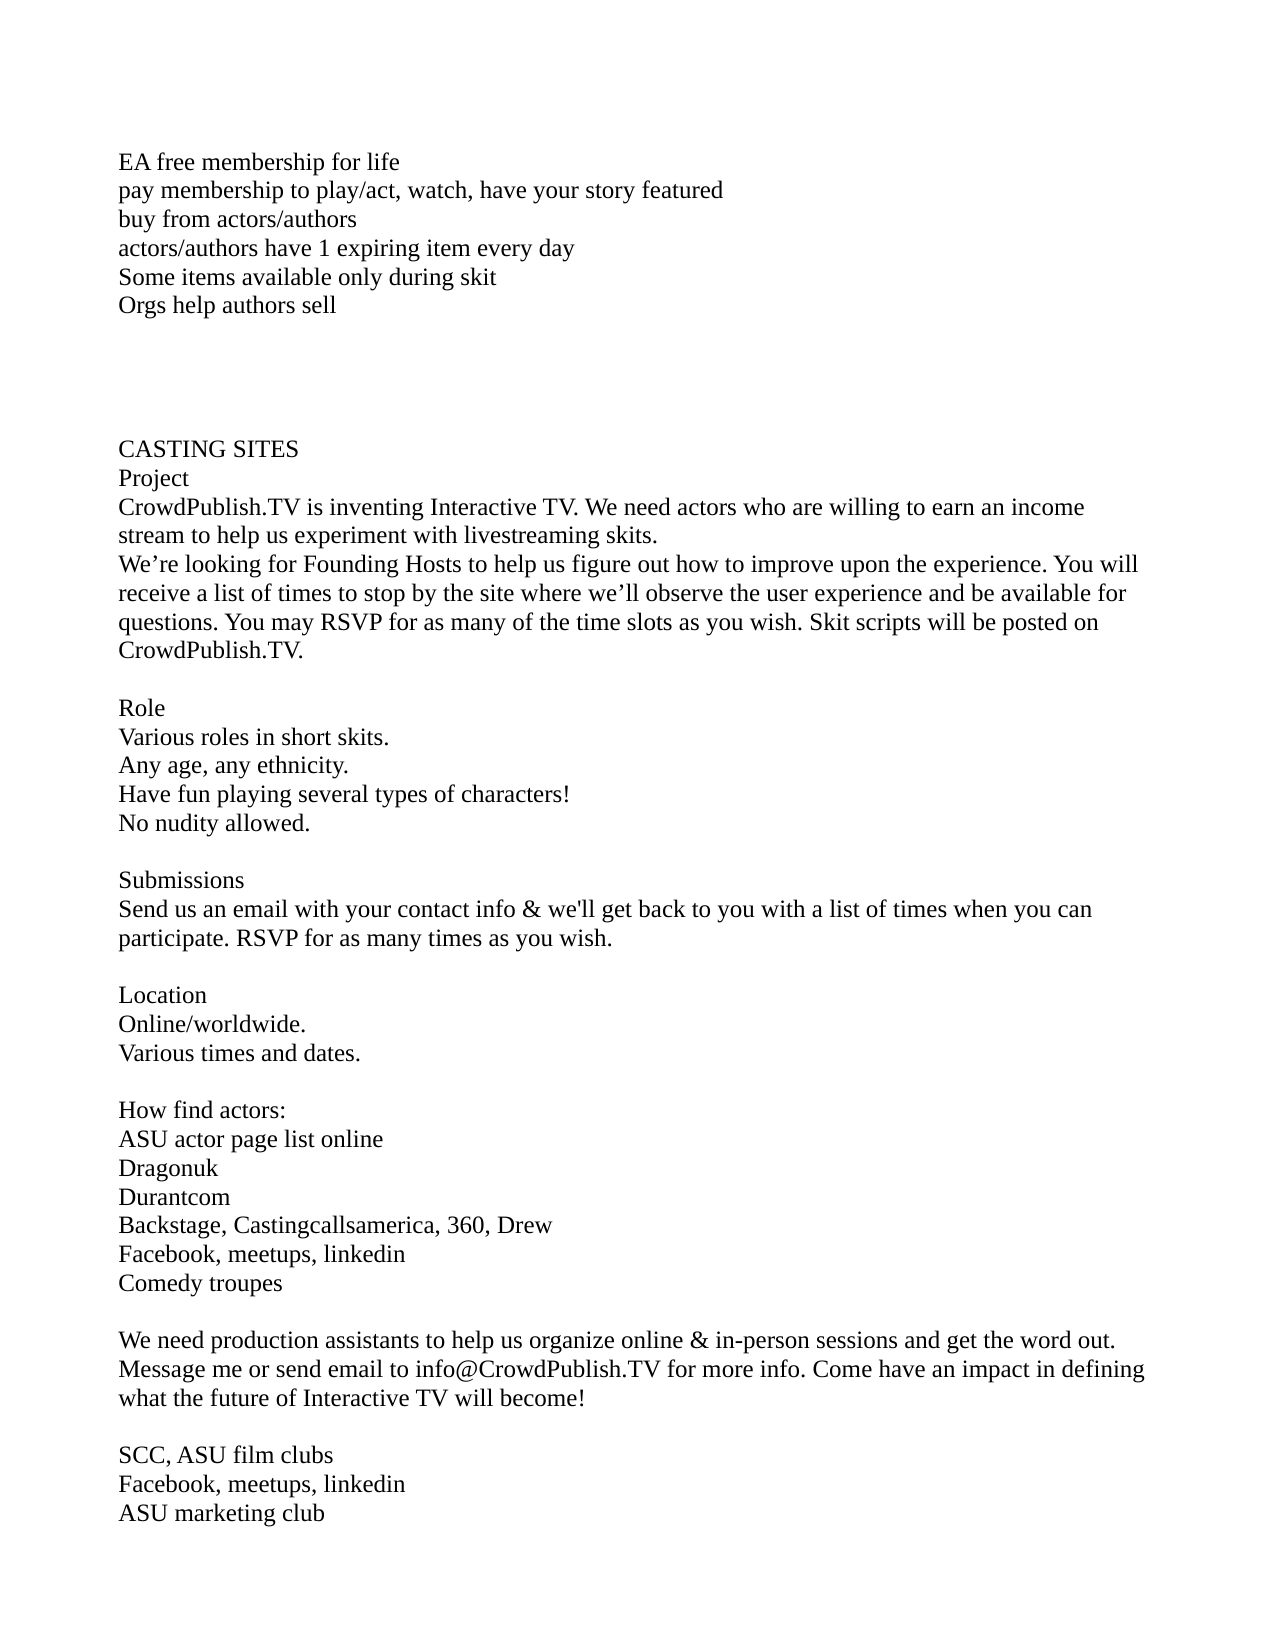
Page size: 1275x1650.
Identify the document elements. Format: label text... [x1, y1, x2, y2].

text Location [118, 981, 1157, 1009]
text Project [118, 463, 1157, 492]
text Any age, any ethnicity. [118, 751, 1157, 779]
text We’re looking for Founding Hosts to help us figure out how to improve upon the experience. You will receive a list of times to stop by the site where we’ll observe the user experience and be available for questions. You may RSVP for as many of the time slots as you wish. Skit scripts will be posted on CrowdPublish.TV. [118, 549, 1157, 664]
text CASTING SITES [118, 434, 1157, 463]
text ASU marketing club [118, 1498, 1157, 1527]
text EA free membership for life [118, 147, 1157, 176]
text Comedy troupes [118, 1268, 1157, 1297]
text Online/worldwide. [118, 1009, 1157, 1038]
text Have fun playing several types of characters! [118, 779, 1157, 808]
text Orgs help authors sell [118, 291, 1157, 319]
text actors/authors have 1 expiring item every day [118, 233, 1157, 262]
text Backstage, Castingcallsamerica, 360, Drew [118, 1211, 1157, 1239]
text pay membership to play/act, watch, have your story featured [118, 176, 1157, 204]
text Durantcom [118, 1182, 1157, 1211]
text Various times and dates. [118, 1038, 1157, 1067]
text Submissions [118, 866, 1157, 894]
text Some items available only during skit [118, 262, 1157, 291]
text Facebook, meetups, linkedin [118, 1239, 1157, 1268]
text SCC, ASU film clubs [118, 1441, 1157, 1469]
text We need production assistants to help us organize online & in-person sessions and get the word out. Message me or send email to info@CrowdPublish.TV for more info. Come have an impact in defining what the future of Interactive TV will become! [118, 1326, 1157, 1412]
text Dragonuk [118, 1153, 1157, 1182]
text No nudity allowed. [118, 808, 1157, 837]
text Facebook, meetups, linkedin [118, 1469, 1157, 1498]
text CrowdPublish.TV is inventing Interactive TV. We need actors who are willing to earn an income stream to help us experiment with livestreaming skits. [118, 492, 1157, 549]
text Role [118, 693, 1157, 722]
text Send us an email with your contact info & we'll get back to you with a list of times when you can participate. RSVP for as many times as you wish. [118, 894, 1157, 952]
text buy from actors/authors [118, 204, 1157, 233]
text Various roles in short skits. [118, 722, 1157, 751]
text ASU actor page list online [118, 1124, 1157, 1153]
text How find actors: [118, 1096, 1157, 1124]
